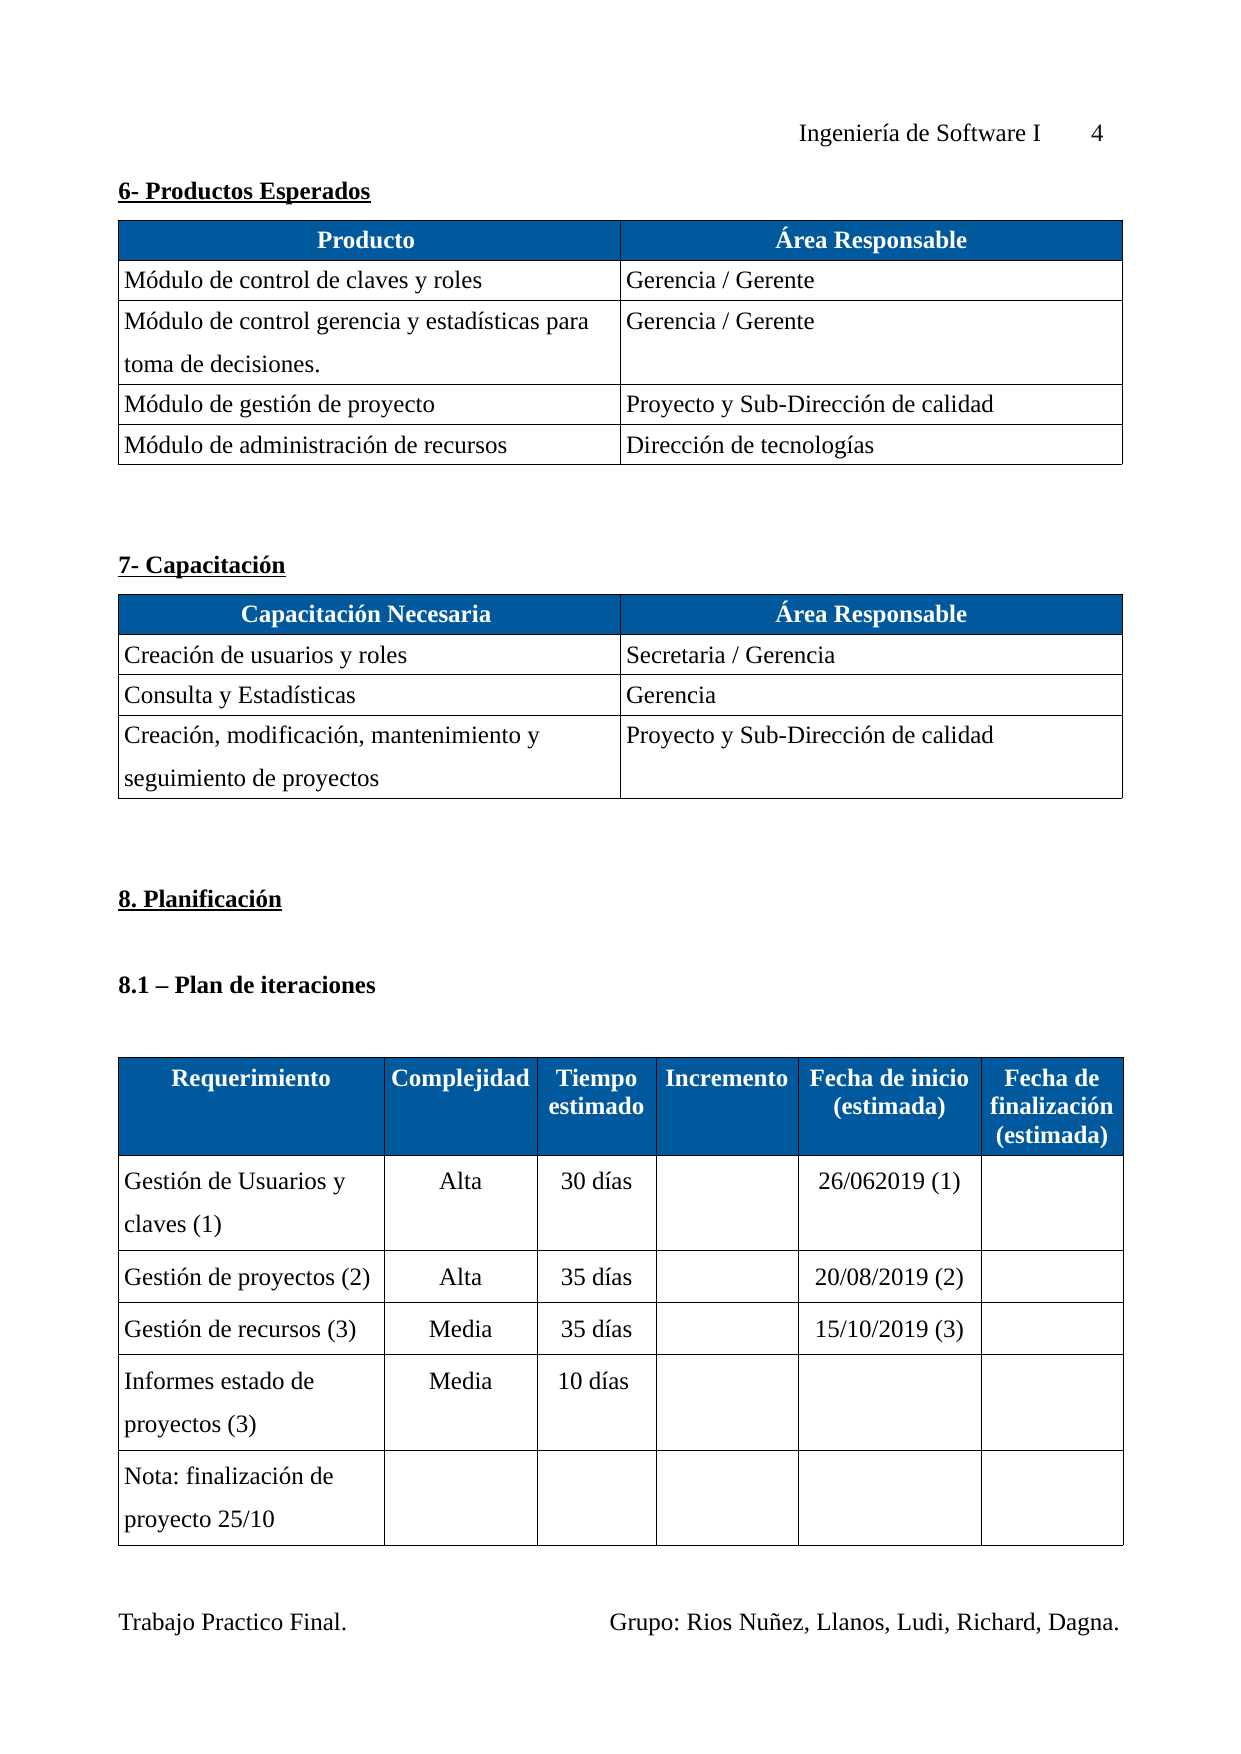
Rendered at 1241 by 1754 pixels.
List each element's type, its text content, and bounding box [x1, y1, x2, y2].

table_cell [657, 1251, 798, 1302]
table_cell Gestión de proyectos (2) [119, 1251, 384, 1302]
table_cell Consulta y Estadísticas [119, 675, 620, 714]
table_header Área Responsable [621, 595, 1122, 634]
table_cell 26/062019 (1) [799, 1156, 981, 1250]
text 7- Capacitación [118, 551, 1122, 579]
table_cell 35 días [538, 1303, 656, 1354]
table_cell Proyecto y Sub-Dirección de calidad [621, 385, 1122, 424]
table_cell 10 días [538, 1355, 656, 1450]
table_header Área Responsable [621, 221, 1122, 260]
table_cell [982, 1355, 1123, 1450]
table_cell Alta [385, 1156, 537, 1250]
table_cell Informes estado de proyectos (3) [119, 1355, 384, 1450]
table_cell Módulo de control de claves y roles [119, 261, 620, 300]
table_header Incremento [657, 1058, 798, 1155]
table_cell [982, 1451, 1123, 1545]
table_cell Gerencia [621, 675, 1122, 714]
table_cell [538, 1451, 656, 1545]
table_cell Módulo de gestión de proyecto [119, 385, 620, 424]
table_cell Gestión de recursos (3) [119, 1303, 384, 1354]
table_cell Creación, modificación, mantenimiento y seguimiento de proyectos [119, 716, 620, 798]
table_cell Secretaria / Gerencia [621, 635, 1122, 674]
text 6- Productos Esperados [118, 176, 1122, 205]
table_header Fecha de inicio (estimada) [799, 1058, 981, 1155]
table_cell [385, 1451, 537, 1545]
table_cell 15/10/2019 (3) [799, 1303, 981, 1354]
table_cell [657, 1303, 798, 1354]
table_cell [982, 1156, 1123, 1250]
table_cell Gestión de Usuarios y claves (1) [119, 1156, 384, 1250]
table_cell Media [385, 1303, 537, 1354]
table_header Requerimiento [119, 1058, 384, 1155]
table_cell [657, 1451, 798, 1545]
table_cell Proyecto y Sub-Dirección de calidad [621, 716, 1122, 798]
table_cell 35 días [538, 1251, 656, 1302]
table_cell Gerencia / Gerente [621, 301, 1122, 383]
table_cell Dirección de tecnologías [621, 425, 1122, 464]
table_cell [982, 1251, 1123, 1302]
table_cell [657, 1156, 798, 1250]
table_cell Módulo de control gerencia y estadísticas para toma de decisiones. [119, 301, 620, 383]
table_cell 20/08/2019 (2) [799, 1251, 981, 1302]
table_cell Alta [385, 1251, 537, 1302]
table_header Tiempo estimado [538, 1058, 656, 1155]
table_cell [982, 1303, 1123, 1354]
table_header Fecha de finalización (estimada) [982, 1058, 1123, 1155]
table_cell [799, 1355, 981, 1450]
table_header Capacitación Necesaria [119, 595, 620, 634]
table_cell Módulo de administración de recursos [119, 425, 620, 464]
table_cell [657, 1355, 798, 1450]
table_cell Media [385, 1355, 537, 1450]
table_cell Gerencia / Gerente [621, 261, 1122, 300]
table_header Producto [119, 221, 620, 260]
text 8.1 – Plan de iteraciones [118, 971, 1122, 999]
table_cell 30 días [538, 1156, 656, 1250]
table_cell Creación de usuarios y roles [119, 635, 620, 674]
table_cell Nota: finalización de proyecto 25/10 [119, 1451, 384, 1545]
table_cell [799, 1451, 981, 1545]
text 8. Planificación [118, 884, 1122, 913]
table_header Complejidad [385, 1058, 537, 1155]
